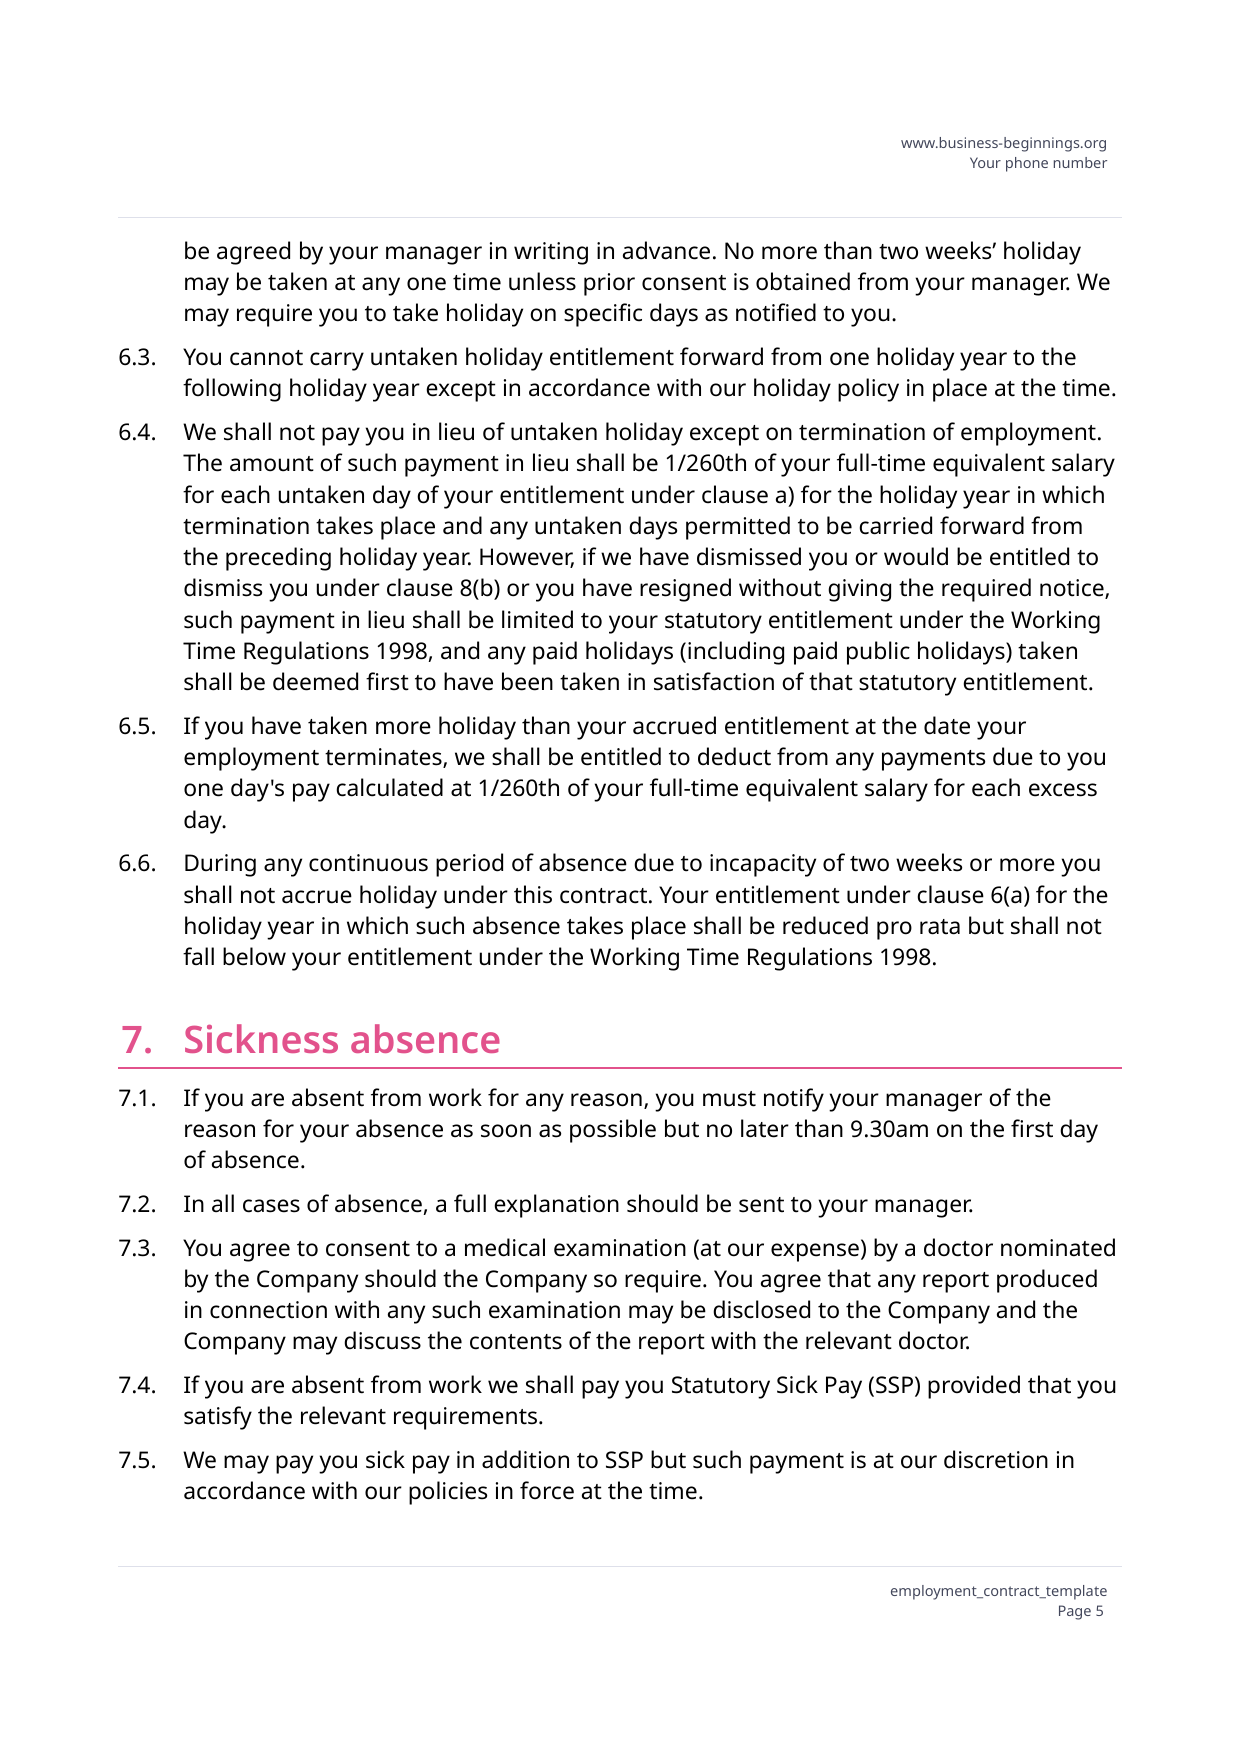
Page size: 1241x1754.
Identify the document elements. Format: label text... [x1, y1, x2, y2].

subtitle During any continuous period of absence due to incapacity of two weeks or more you shall not accrue holiday under this contract. Your entitlement under clause 6(a) for the holiday year in which such absence takes place shall be reduced pro rata but shall not fall below your entitlement under the Working Time Regulations 1998. [118, 847, 1122, 972]
subtitle You agree to consent to a medical examination (at our expense) by a doctor nominated by the Company should the Company so require. You agree that any report produced in connection with any such examination may be disclosed to the Company and the Company may discuss the contents of the report with the relevant doctor. [118, 1232, 1122, 1357]
subtitle In all cases of absence, a full explanation should be sent to your manager. [118, 1188, 1122, 1219]
subtitle If you are absent from work we shall pay you Statutory Sick Pay (SSP) provided that you satisfy the relevant requirements. [118, 1369, 1122, 1432]
subtitle You cannot carry untaken holiday entitlement forward from one holiday year to the following holiday year except in accordance with our holiday policy in place at the time. [118, 341, 1122, 404]
subtitle We may pay you sick pay in addition to SSP but such payment is at our discretion in accordance with our policies in force at the time. [118, 1444, 1122, 1507]
subtitle If you have taken more holiday than your accrued entitlement at the date your employment terminates, we shall be entitled to deduct from any payments due to you one day's pay calculated at 1/260th of your full-time equivalent salary for each excess day. [118, 710, 1122, 835]
subtitle We shall not pay you in lieu of untaken holiday except on termination of employment. The amount of such payment in lieu shall be 1/260th of your full-time equivalent salary for each untaken day of your entitlement under clause a) for the holiday year in which termination takes place and any untaken days permitted to be carried forward from the preceding holiday year. However, if we have dismissed you or would be entitled to dismiss you under clause 8(b) or you have resigned without giving the required notice, such payment in lieu shall be limited to your statutory entitlement under the Working Time Regulations 1998, and any paid holidays (including paid public holidays) taken shall be deemed first to have been taken in satisfaction of that statutory entitlement. [118, 416, 1122, 697]
subtitle be agreed by your manager in writing in advance. No more than two weeks’ holiday may be taken at any one time unless prior consent is obtained from your manager. We may require you to take holiday on specific days as notified to you. [118, 235, 1122, 329]
subtitle Sickness absence [118, 1010, 1122, 1067]
subtitle If you are absent from work for any reason, you must notify your manager of the reason for your absence as soon as possible but no later than 9.30am on the first day of absence. [118, 1082, 1122, 1175]
